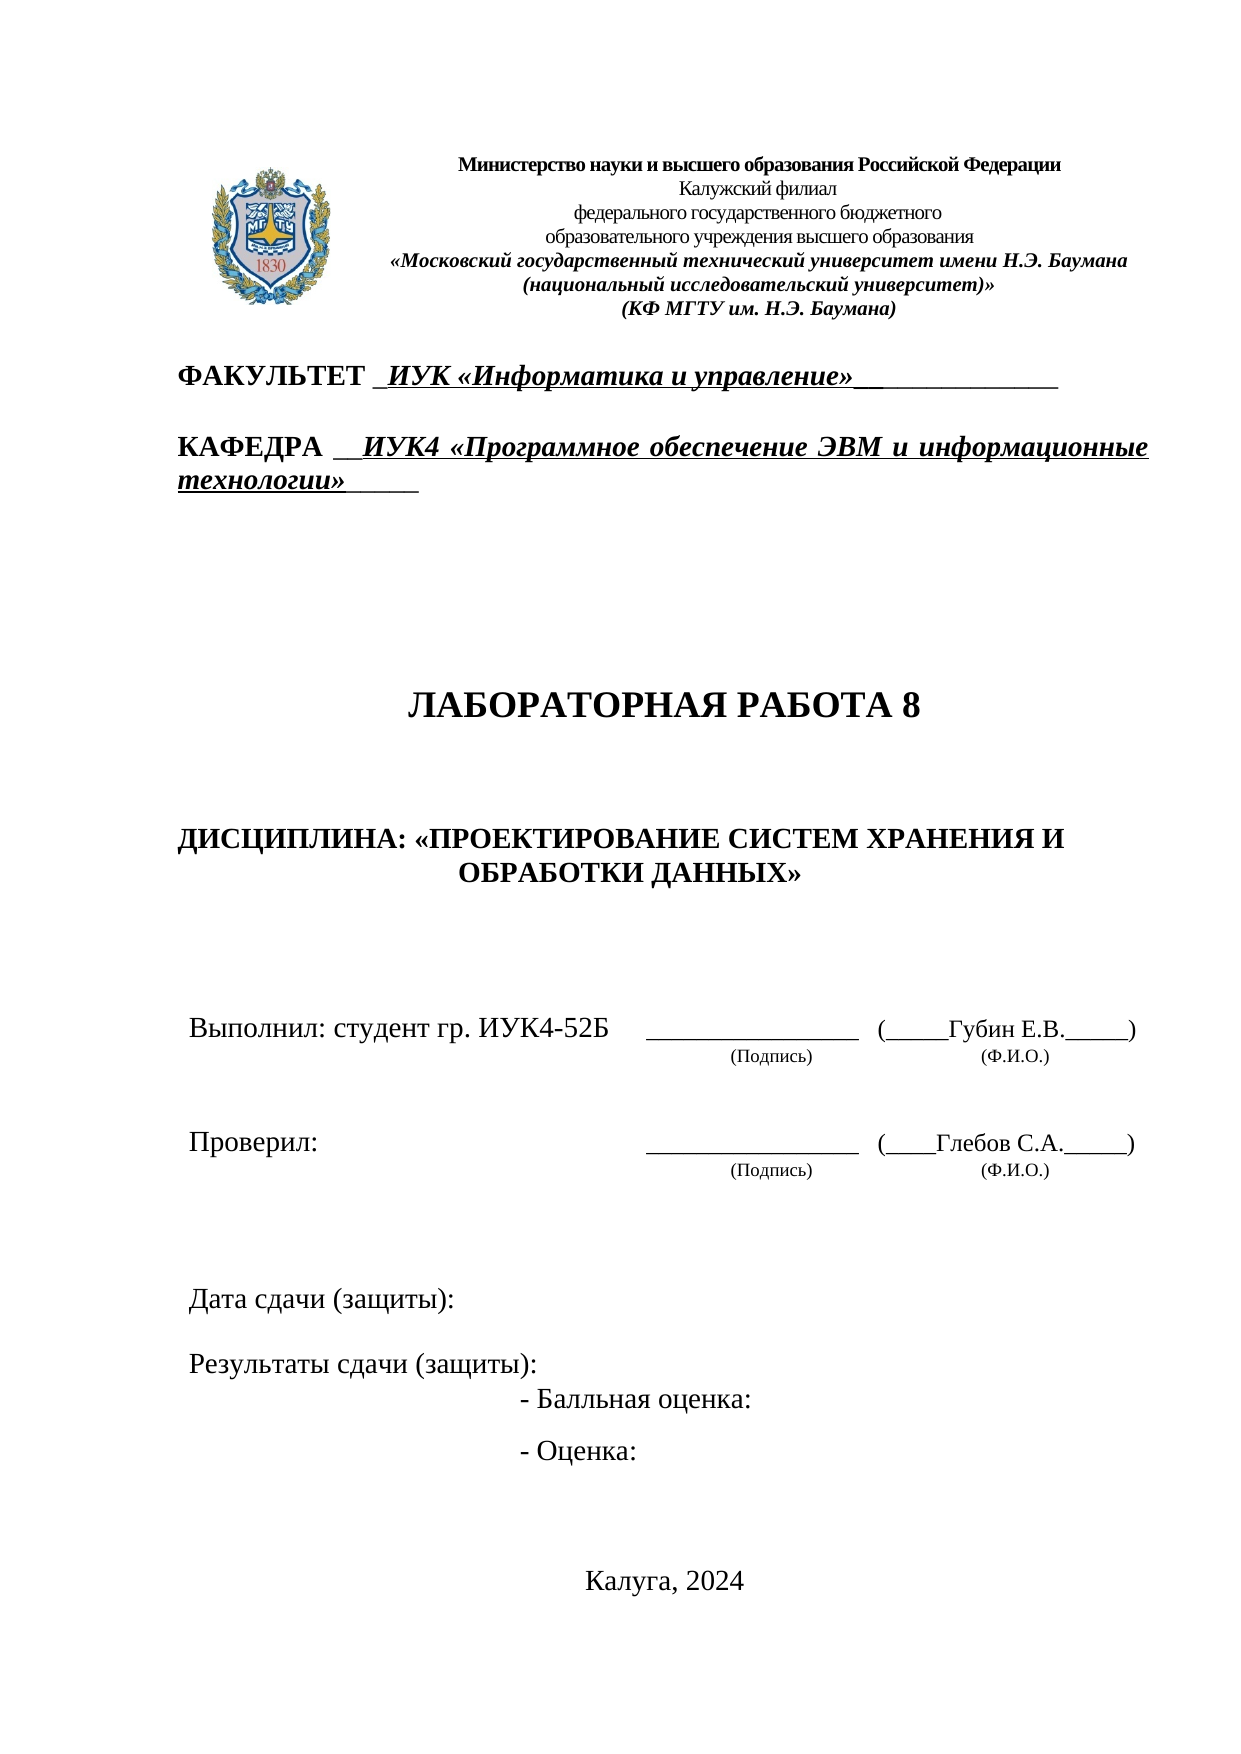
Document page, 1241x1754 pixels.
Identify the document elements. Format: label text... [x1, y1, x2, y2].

text ЛАБОРАТОРНАЯ РАБОТА 8 [177, 683, 1152, 726]
table_cell Проверил: [177, 1103, 635, 1217]
table_cell - Балльная оценка: - Оценка: [508, 1381, 1174, 1496]
text КАФЕДРА __ИУК4 «Программное обеспечение ЭВМ и информационные технологии»_____ [177, 429, 1152, 496]
table_header [189, 152, 354, 320]
text ФАКУЛЬТЕТ _ИУК «Информатика и управление»______________ [177, 358, 1152, 391]
text Калуга, 2024 [177, 1563, 1152, 1596]
table_cell [177, 1381, 508, 1496]
text ДИСЦИПЛИНА: «ПРОЕКТИРОВАНИЕ СИСТЕМ ХРАНЕНИЯ И ОБРАБОТКИ ДАННЫХ» [177, 822, 1152, 889]
table_header Министерство науки и высшего образования Российской Федерации Калужский филиал федерального государственного бюджетного образовательного учреждения высшего образования «Московский государственный технический университет имени Н.Э. Баумана (национальный исследовательский университет)» (КФ МГТУ им. Н.Э. Баумана) [354, 152, 1166, 320]
table_header Выполнил: студент гр. ИУК4-52Б [177, 989, 635, 1103]
picture [211, 167, 331, 305]
table_cell _________________ (____Глебов С.А._____) (Подпись) (Ф.И.О.) [635, 1103, 1174, 1217]
table_header _________________ (_____Губин Е.В._____) (Подпись) (Ф.И.О.) [635, 989, 1174, 1103]
table_cell Дата сдачи (защиты): Результаты сдачи (защиты): [177, 1217, 1174, 1381]
